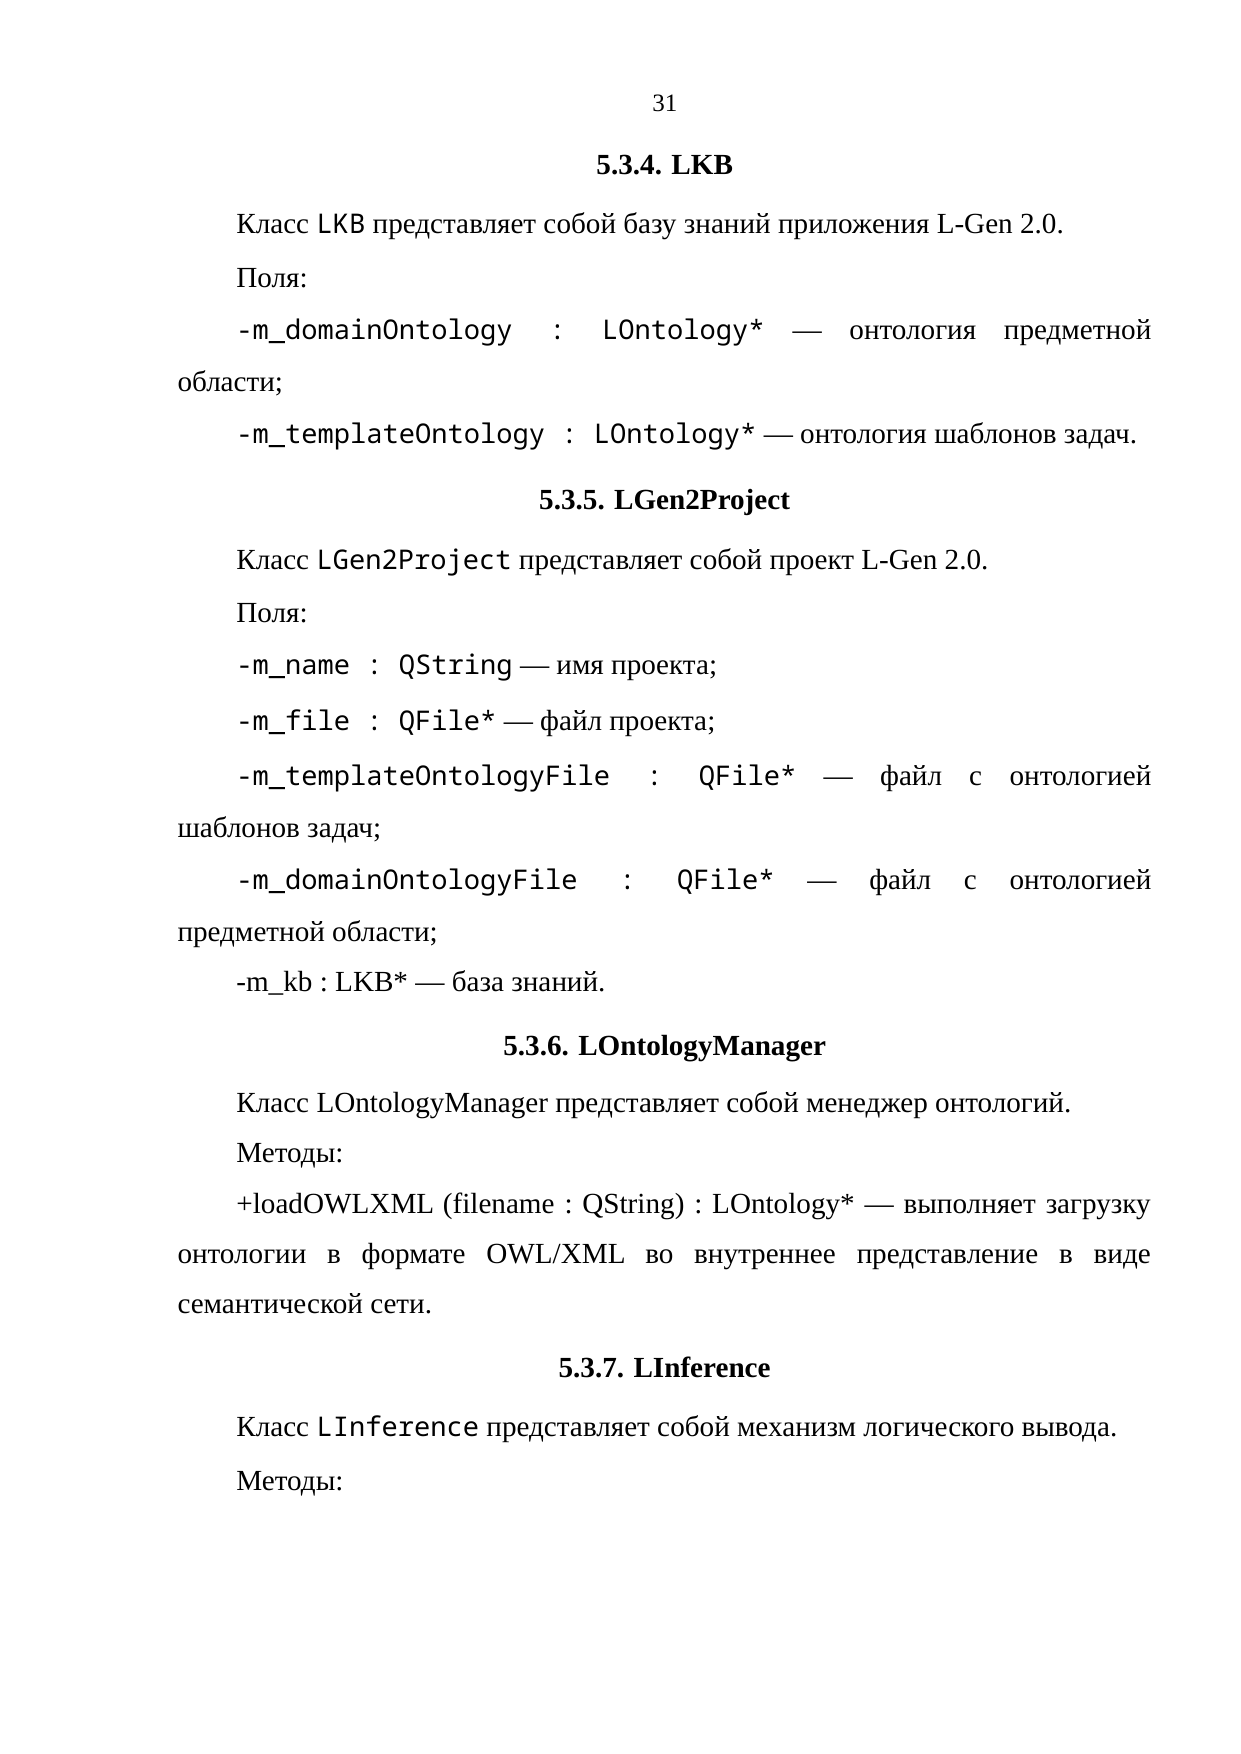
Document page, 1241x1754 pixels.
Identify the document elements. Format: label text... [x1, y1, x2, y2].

text Класс LKB представляет собой базу знаний приложения L-Gen 2.0. [177, 204, 1152, 241]
text Класс LGen2Project представляет собой проект L-Gen 2.0. [177, 540, 1152, 577]
text Поля: [177, 595, 1152, 629]
text Класс LInference представляет собой механизм логического вывода. [177, 1408, 1152, 1444]
subtitle LKB [177, 147, 1152, 180]
subtitle LOntologyManager [177, 1028, 1152, 1061]
text -m_templateOntologyFile : QFile* — файл с онтологией шаблонов задач; [177, 756, 1152, 843]
subtitle LInference [177, 1350, 1152, 1383]
text Класс LOntologyManager представляет собой менеджер онтологий. [177, 1085, 1152, 1119]
text -m_templateOntology : LOntology* — онтология шаблонов задач. [177, 414, 1152, 451]
text -m_name : QString — имя проекта; [177, 646, 1152, 683]
text Методы: [177, 1463, 1152, 1496]
text -m_domainOntologyFile : QFile* — файл с онтологией предметной области; [177, 860, 1152, 947]
text +loadOWLXML (filename : QString) : LOntology* — выполняет загрузку онтологии в формате OWL/XML во внутреннее представление в виде семантической сети. [177, 1186, 1152, 1320]
text Поля: [177, 260, 1152, 293]
text -m_kb : LKB* — база знаний. [177, 964, 1152, 998]
subtitle LGen2Project [177, 482, 1152, 516]
text Методы: [177, 1136, 1152, 1169]
text -m_domainOntology : LOntology* — онтология предметной области; [177, 310, 1152, 397]
text -m_file : QFile* — файл проекта; [177, 701, 1152, 738]
